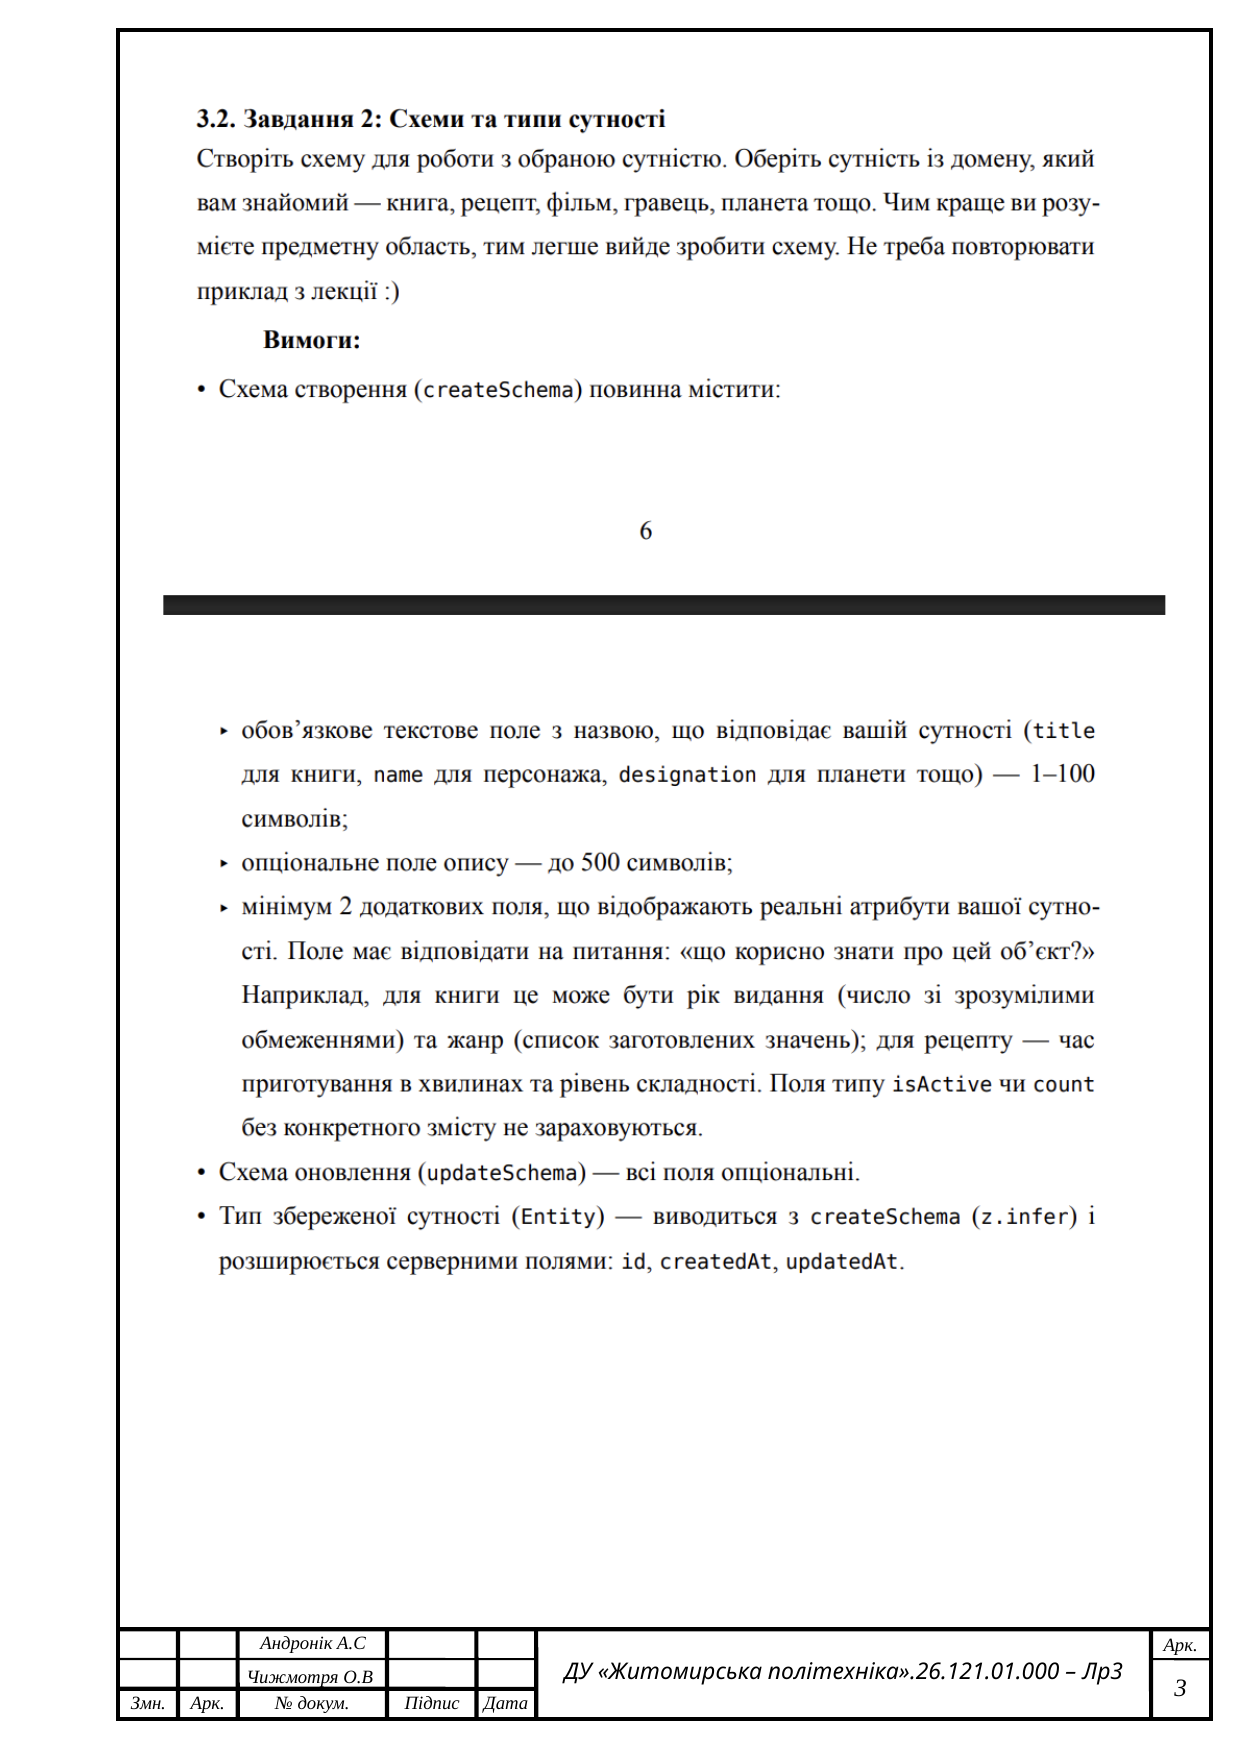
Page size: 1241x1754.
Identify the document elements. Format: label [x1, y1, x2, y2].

picture [163, 102, 1166, 1299]
